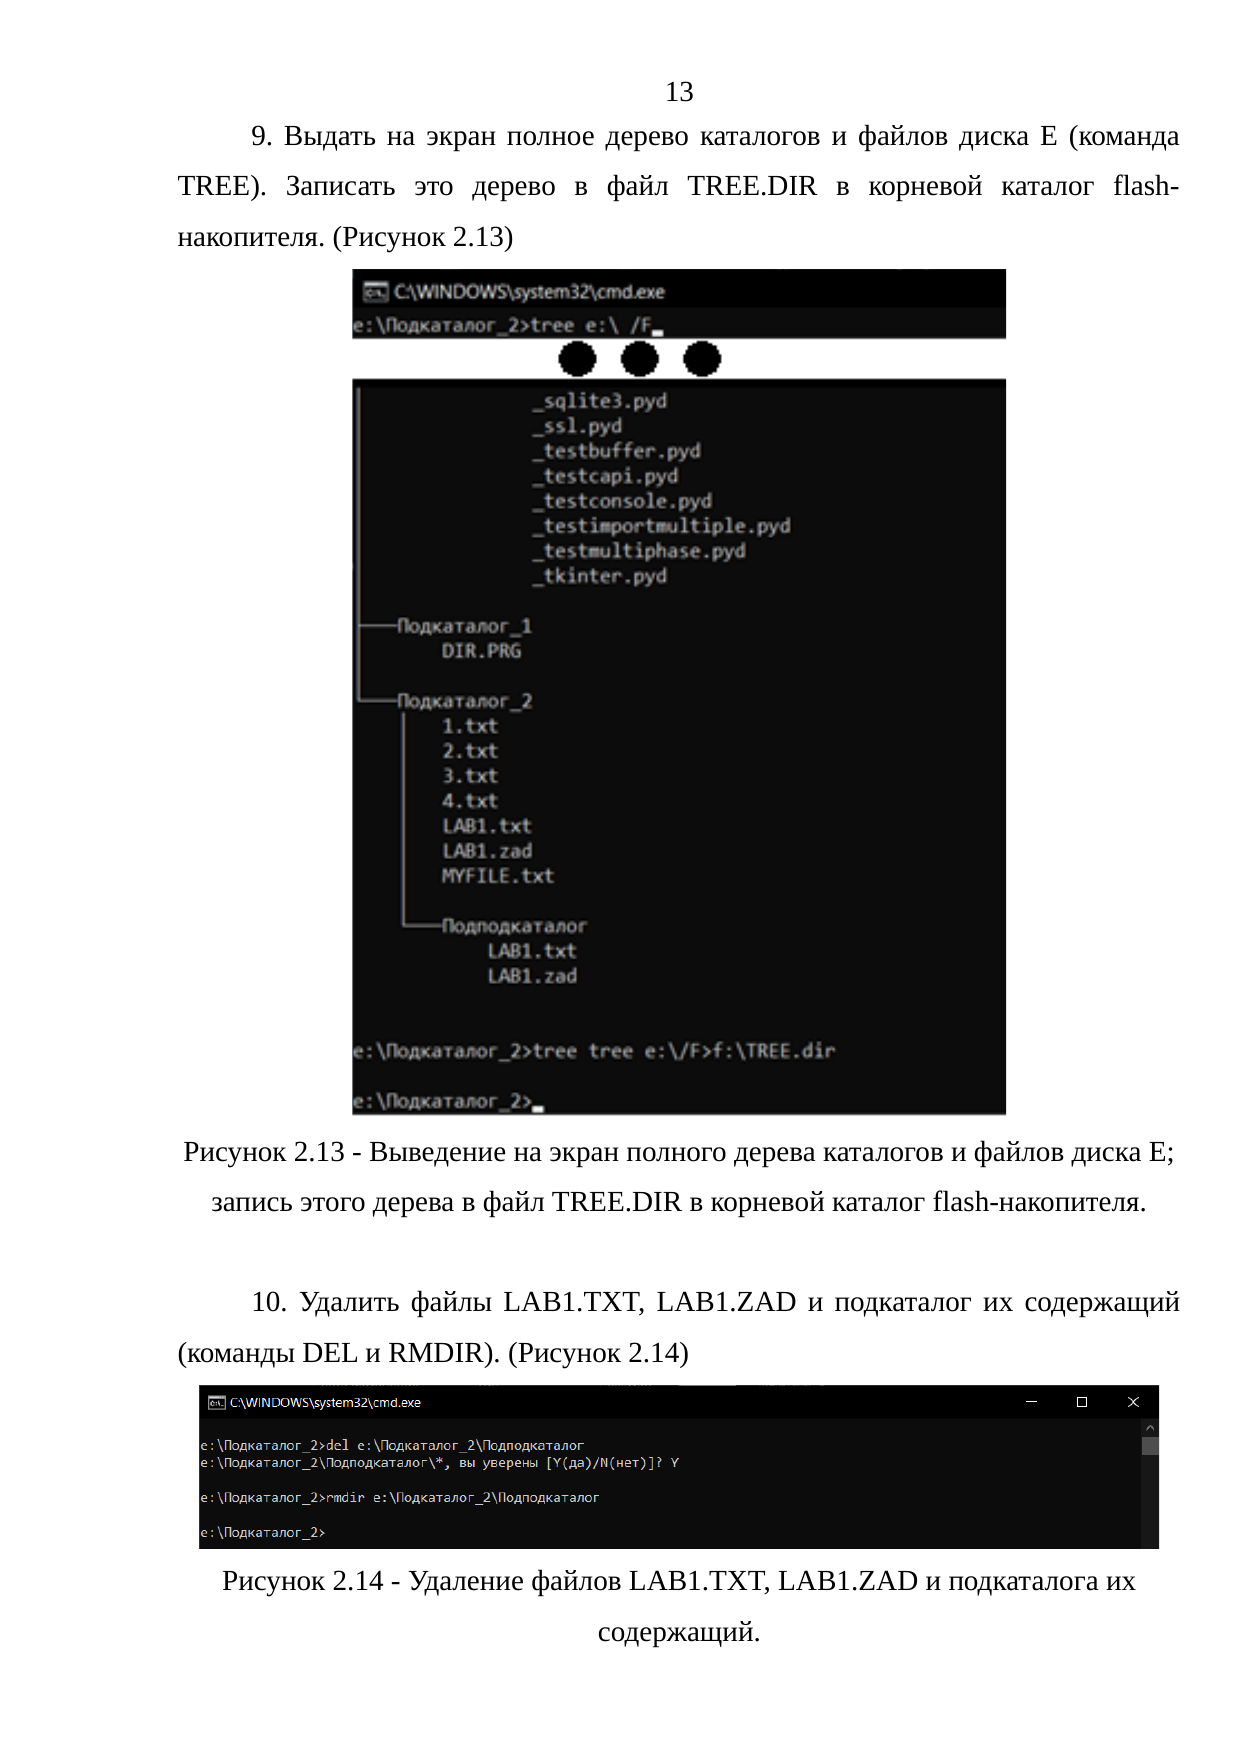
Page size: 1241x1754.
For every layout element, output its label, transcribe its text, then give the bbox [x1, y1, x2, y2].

text Рисунок 2.13 - Выведение на экран полного дерева каталогов и файлов диска E; запись этого дерева в файл TREE.DIR в корневой каталог flash-накопителя. [177, 1134, 1181, 1217]
text Рисунок 2.14 - Удаление файлов LAB1.TXT, LAB1.ZAD и подкаталога их содержащий. [177, 1563, 1181, 1647]
text 9. Выдать на экран полное дерево каталогов и файлов диска E (команда TREE). Записать это дерево в файл TREE.DIR в корневой каталог flash-накопителя. (Рисунок 2.13) [177, 118, 1181, 252]
text 10. Удалить файлы LAB1.TXT, LAB1.ZAD и подкаталог их содержащий (команды DEL и RMDIR). (Рисунок 2.14) [177, 1284, 1181, 1368]
